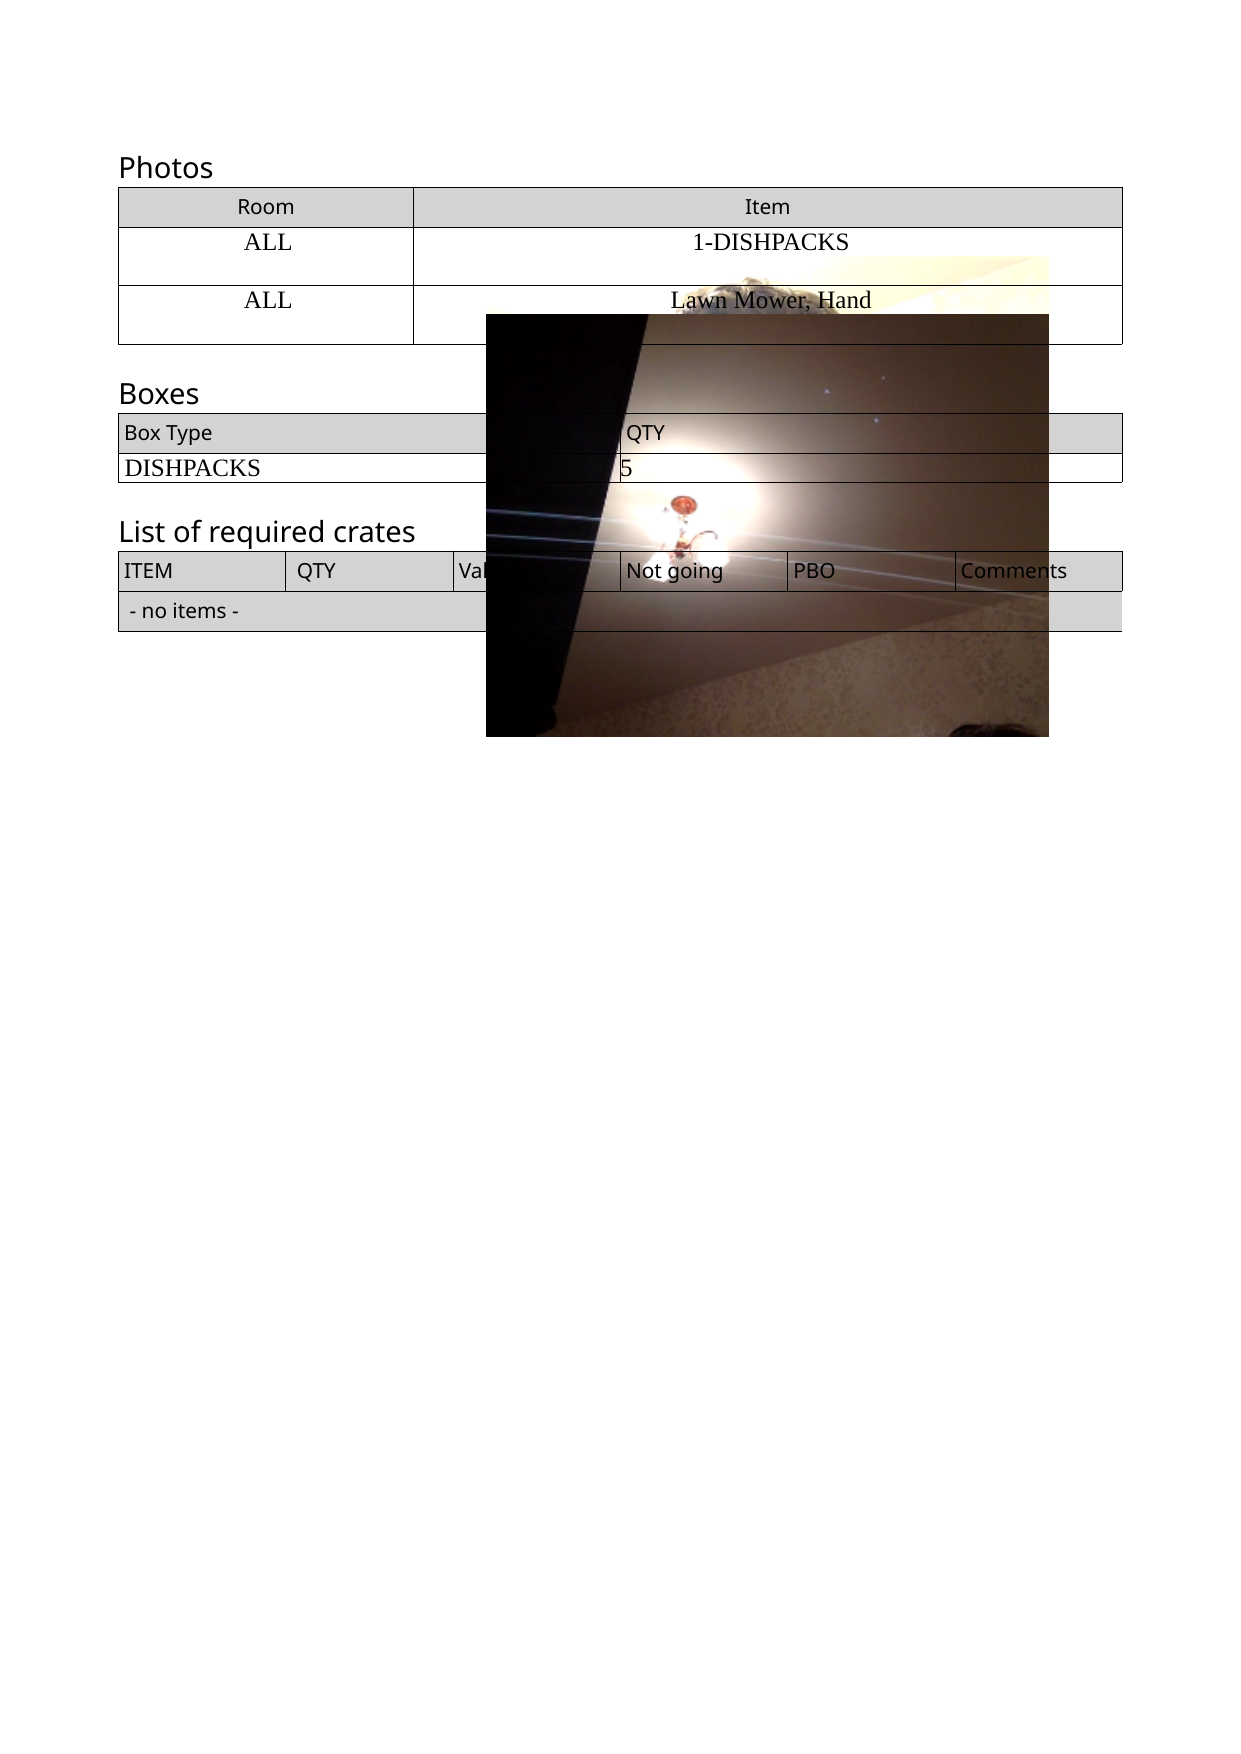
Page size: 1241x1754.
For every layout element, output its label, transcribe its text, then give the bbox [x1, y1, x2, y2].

table_cell [1049, 314, 1122, 344]
picture [486, 414, 620, 453]
picture [486, 345, 1049, 413]
table_cell [1049, 256, 1122, 285]
table_header Box Type [119, 414, 486, 453]
picture [486, 592, 1049, 631]
table_header QTY [286, 552, 453, 591]
table_cell ALL [119, 228, 413, 285]
text [1049, 511, 1122, 551]
table_header Item [414, 188, 1122, 227]
picture [621, 552, 787, 591]
picture [486, 632, 1049, 737]
picture [486, 552, 620, 591]
picture [486, 286, 1049, 344]
picture [788, 552, 955, 591]
picture [621, 414, 1049, 453]
table_cell ALL [119, 286, 413, 344]
picture [486, 256, 1049, 285]
text Boxes [118, 373, 486, 413]
text Photos [118, 147, 1122, 187]
picture [621, 454, 1049, 482]
table_header Room [119, 188, 413, 227]
table_cell 5 [1049, 454, 1122, 482]
picture [486, 454, 620, 482]
table_cell DISHPACKS [119, 454, 486, 482]
table_cell Lawn Mower, Hand [1049, 286, 1122, 314]
table_header QTY [1049, 414, 1122, 453]
table_cell Lawn Mower, Hand [414, 286, 486, 314]
table_cell 1-DISHPACKS [414, 228, 1122, 256]
table_cell [414, 256, 486, 285]
table_header Comments [1049, 552, 1122, 591]
picture [486, 483, 1049, 551]
picture [956, 552, 1049, 591]
text [1049, 373, 1122, 413]
table_header Value [454, 552, 486, 591]
table_cell [414, 314, 486, 344]
table_cell [1049, 592, 1122, 631]
table_cell - no items - [119, 592, 486, 631]
text List of required crates [118, 511, 486, 551]
table_header ITEM [119, 552, 285, 591]
